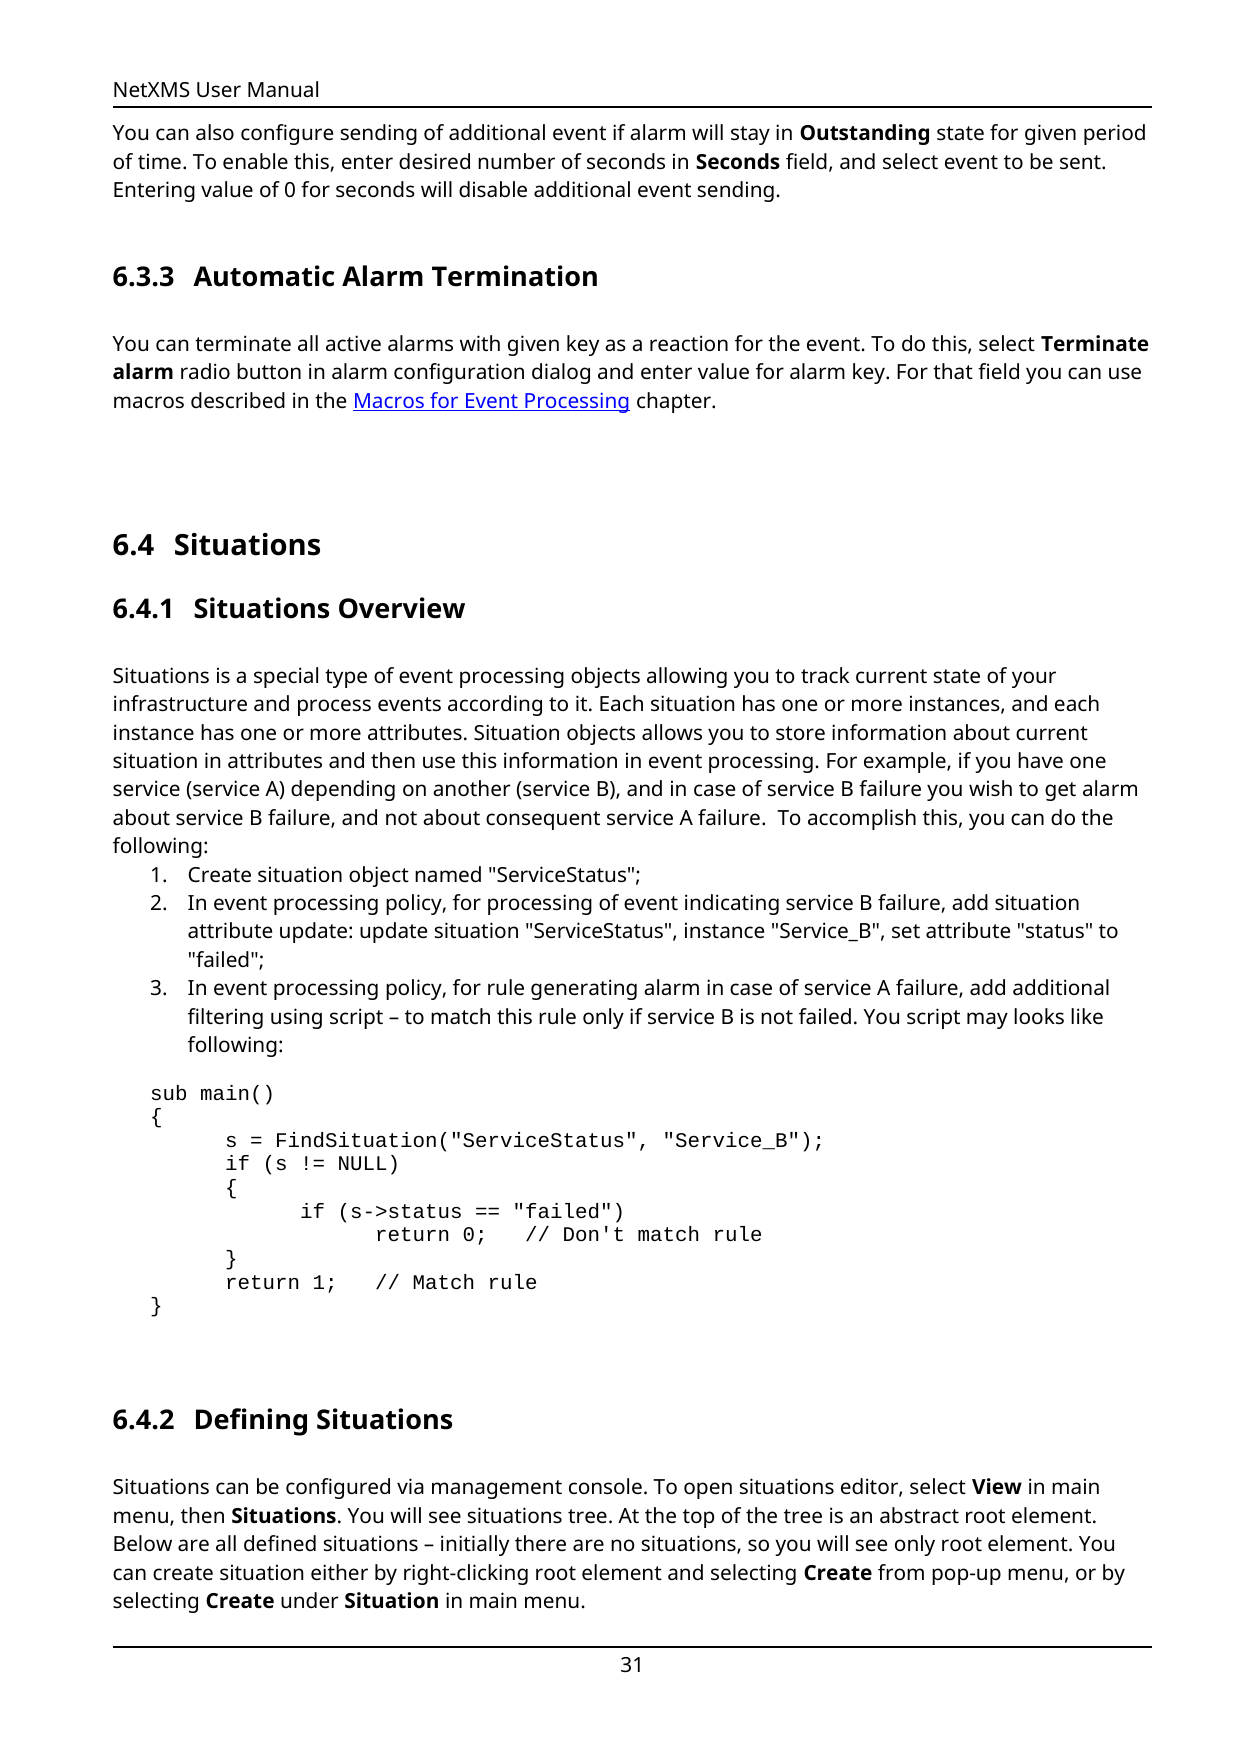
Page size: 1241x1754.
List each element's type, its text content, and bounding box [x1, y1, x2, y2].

text You can also configure sending of additional event if alarm will stay in Outstanding state for given period of time. To enable this, enter desired number of seconds in Seconds field, and select event to be sent. Entering value of 0 for seconds will disable additional event sending. [112, 118, 1152, 204]
text { [150, 1106, 1152, 1130]
subtitle Automatic Alarm Termination [112, 257, 1152, 294]
text return 1; // Match rule [150, 1272, 1152, 1295]
list In event processing policy, for processing of event indicating service B failure, add situation attribute update: update situation "ServiceStatus", instance "Service_B", set attribute "status" to "failed"; [150, 888, 1152, 973]
text { [150, 1177, 1152, 1201]
text return 0; // Don't match rule [150, 1224, 1152, 1248]
subtitle Defining Situations [112, 1401, 1152, 1438]
text if (s->status == "failed") [150, 1201, 1152, 1224]
subtitle Situations Overview [112, 589, 1152, 626]
text You can terminate all active alarms with given key as a reaction for the event. To do this, select Terminate alarm radio button in alarm configuration dialog and enter value for alarm key. For that field you can use macros described in the Macros for Event Processing chapter. [112, 329, 1152, 414]
subtitle Situations [112, 524, 1152, 564]
text Situations is a special type of event processing objects allowing you to track current state of your infrastructure and process events according to it. Each situation has one or more instances, and each instance has one or more attributes. Situation objects allows you to store information about current situation in attributes and then use this information in event processing. For example, if you have one service (service A) depending on another (service B), and in case of service B failure you wish to get alarm about service B failure, and not about consequent service A failure. To accomplish this, you can do the following: [112, 661, 1152, 860]
text if (s != NULL) [150, 1153, 1152, 1177]
list Create situation object named "ServiceStatus"; [150, 860, 1152, 888]
text } [150, 1295, 1152, 1319]
text sub main() [150, 1082, 1152, 1106]
text Situations can be configured via management console. To open situations editor, select View in main menu, then Situations. You will see situations tree. At the top of the tree is an abstract root element. Below are all defined situations – initially there are no situations, so you will see only root element. You can create situation either by right-clicking root element and selecting Create from pop-up menu, or by selecting Create under Situation in main menu. [112, 1472, 1152, 1614]
text } [150, 1248, 1152, 1272]
list In event processing policy, for rule generating alarm in case of service A failure, add additional filtering using script – to match this rule only if service B is not failed. You script may looks like following: [150, 973, 1152, 1059]
text s = FindSituation("ServiceStatus", "Service_B"); [150, 1130, 1152, 1153]
